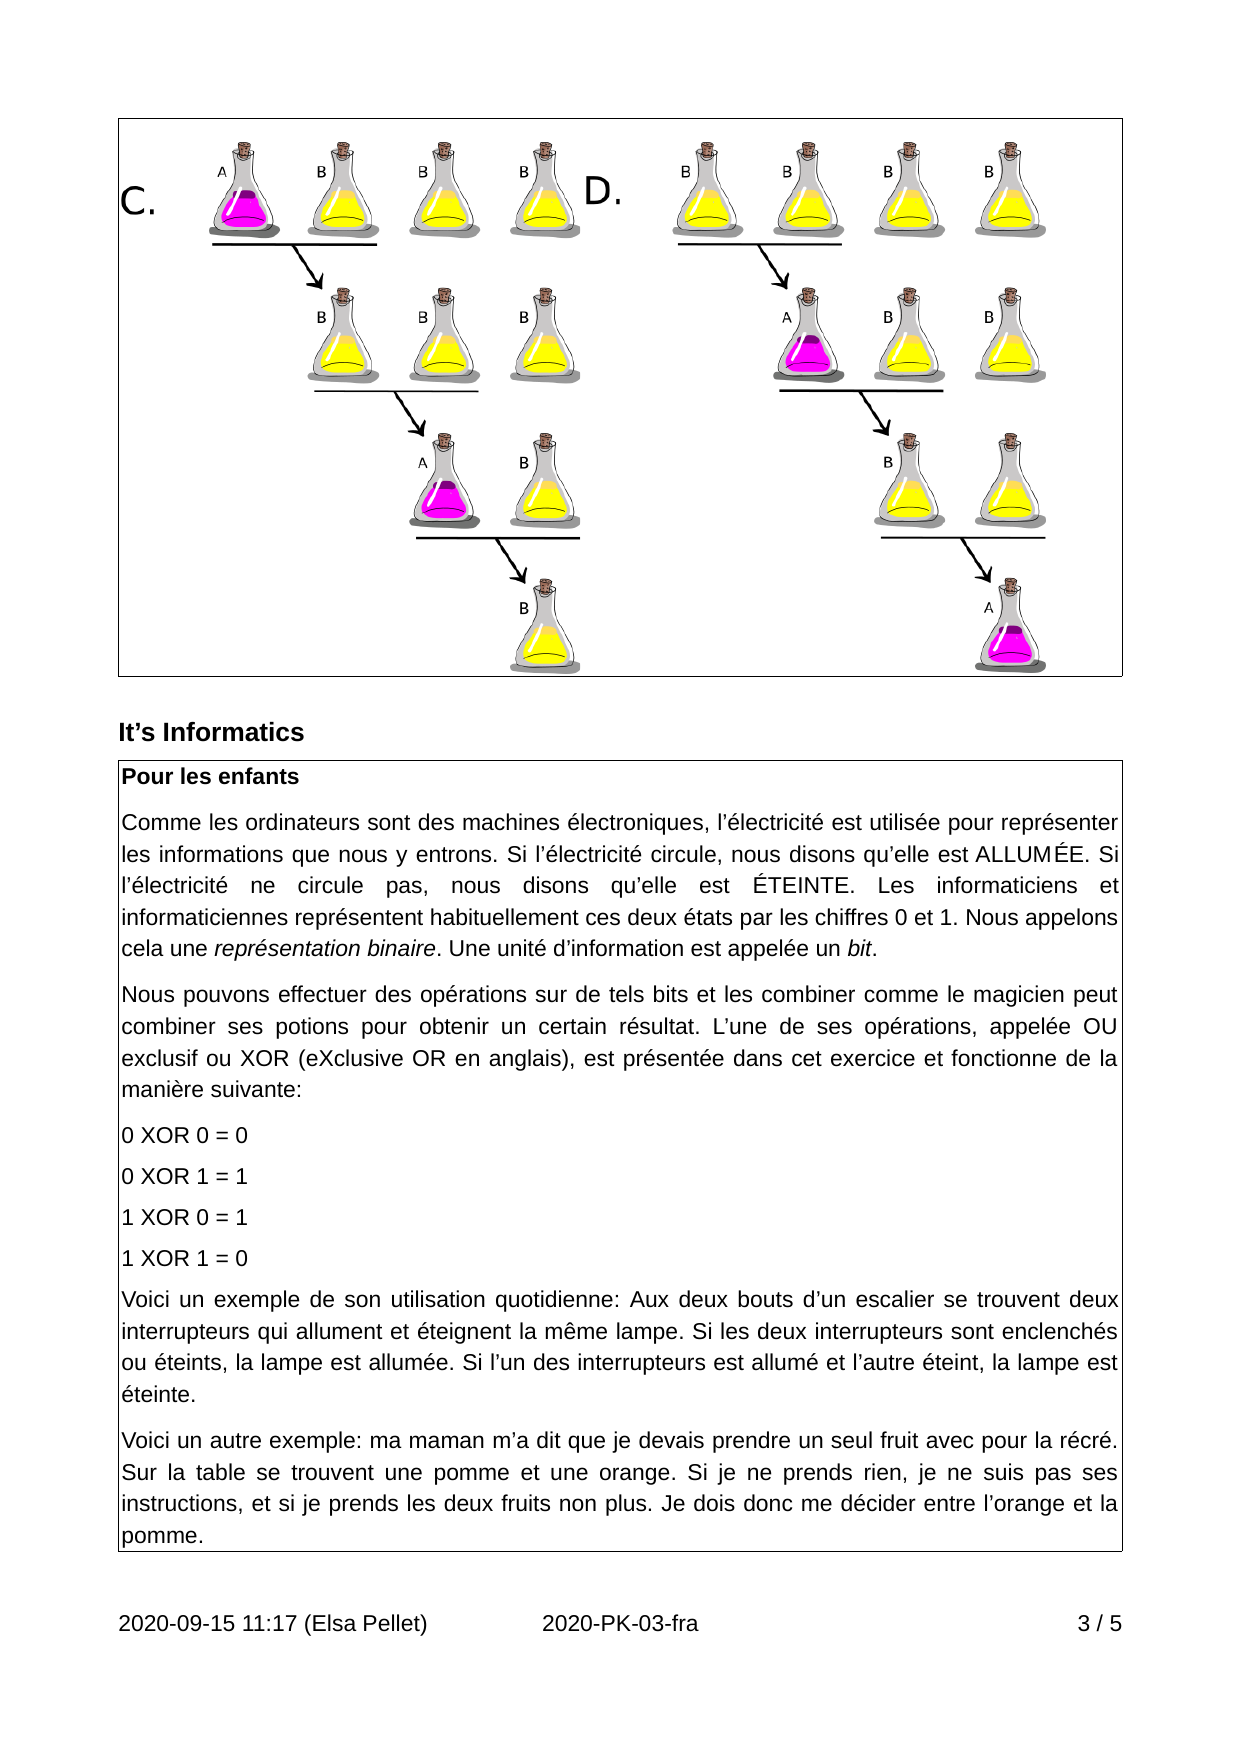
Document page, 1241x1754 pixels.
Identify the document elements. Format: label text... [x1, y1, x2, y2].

subtitle It’s Informatics [118, 717, 1122, 747]
text Voici un exemple de son utilisation quotidienne: Aux deux bouts d’un escalier se trouvent deux interrupteurs qui allument et éteignent la même lampe. Si les deux interrupteurs sont enclenchés ou éteints, la lampe est allumée. Si l’un des interrupteurs est allumé et l’autre éteint, la lampe est éteinte. [119, 1283, 1122, 1407]
text 1 XOR 1 = 0 [119, 1242, 1122, 1271]
text Comme les ordinateurs sont des machines électroniques, l’électricité est utilisée pour représenter les informations que nous y entrons. Si l’électricité circule, nous disons qu’elle est ALLUMÉE. Si l’électricité ne circule pas, nous disons qu’elle est ÉTEINTE. Les informaticiens et informaticiennes représentent habituellement ces deux états par les chiffres 0 et 1. Nous appelons cela une représentation binaire. Une unité d’information est appelée un bit. [119, 806, 1122, 962]
text 0 XOR 1 = 1 [119, 1160, 1122, 1189]
text 1 XOR 0 = 1 [119, 1201, 1122, 1231]
picture [121, 142, 580, 674]
text 0 XOR 0 = 0 [119, 1119, 1122, 1149]
picture [586, 142, 1046, 673]
text Pour les enfants [119, 761, 1122, 789]
text Voici un autre exemple: ma maman m’a dit que je devais prendre un seul fruit avec pour la récré. Sur la table se trouvent une pomme et une orange. Si je ne prends rien, je ne suis pas ses instructions, et si je prends les deux fruits non plus. Je dois donc me décider entre l’orange et la pomme. [119, 1424, 1122, 1551]
text Nous pouvons effectuer des opérations sur de tels bits et les combiner comme le magicien peut combiner ses potions pour obtenir un certain résultat. L’une de ses opérations, appelée OU exclusif ou XOR (eXclusive OR en anglais), est présentée dans cet exercice et fonctionne de la manière suivante: [119, 978, 1122, 1102]
